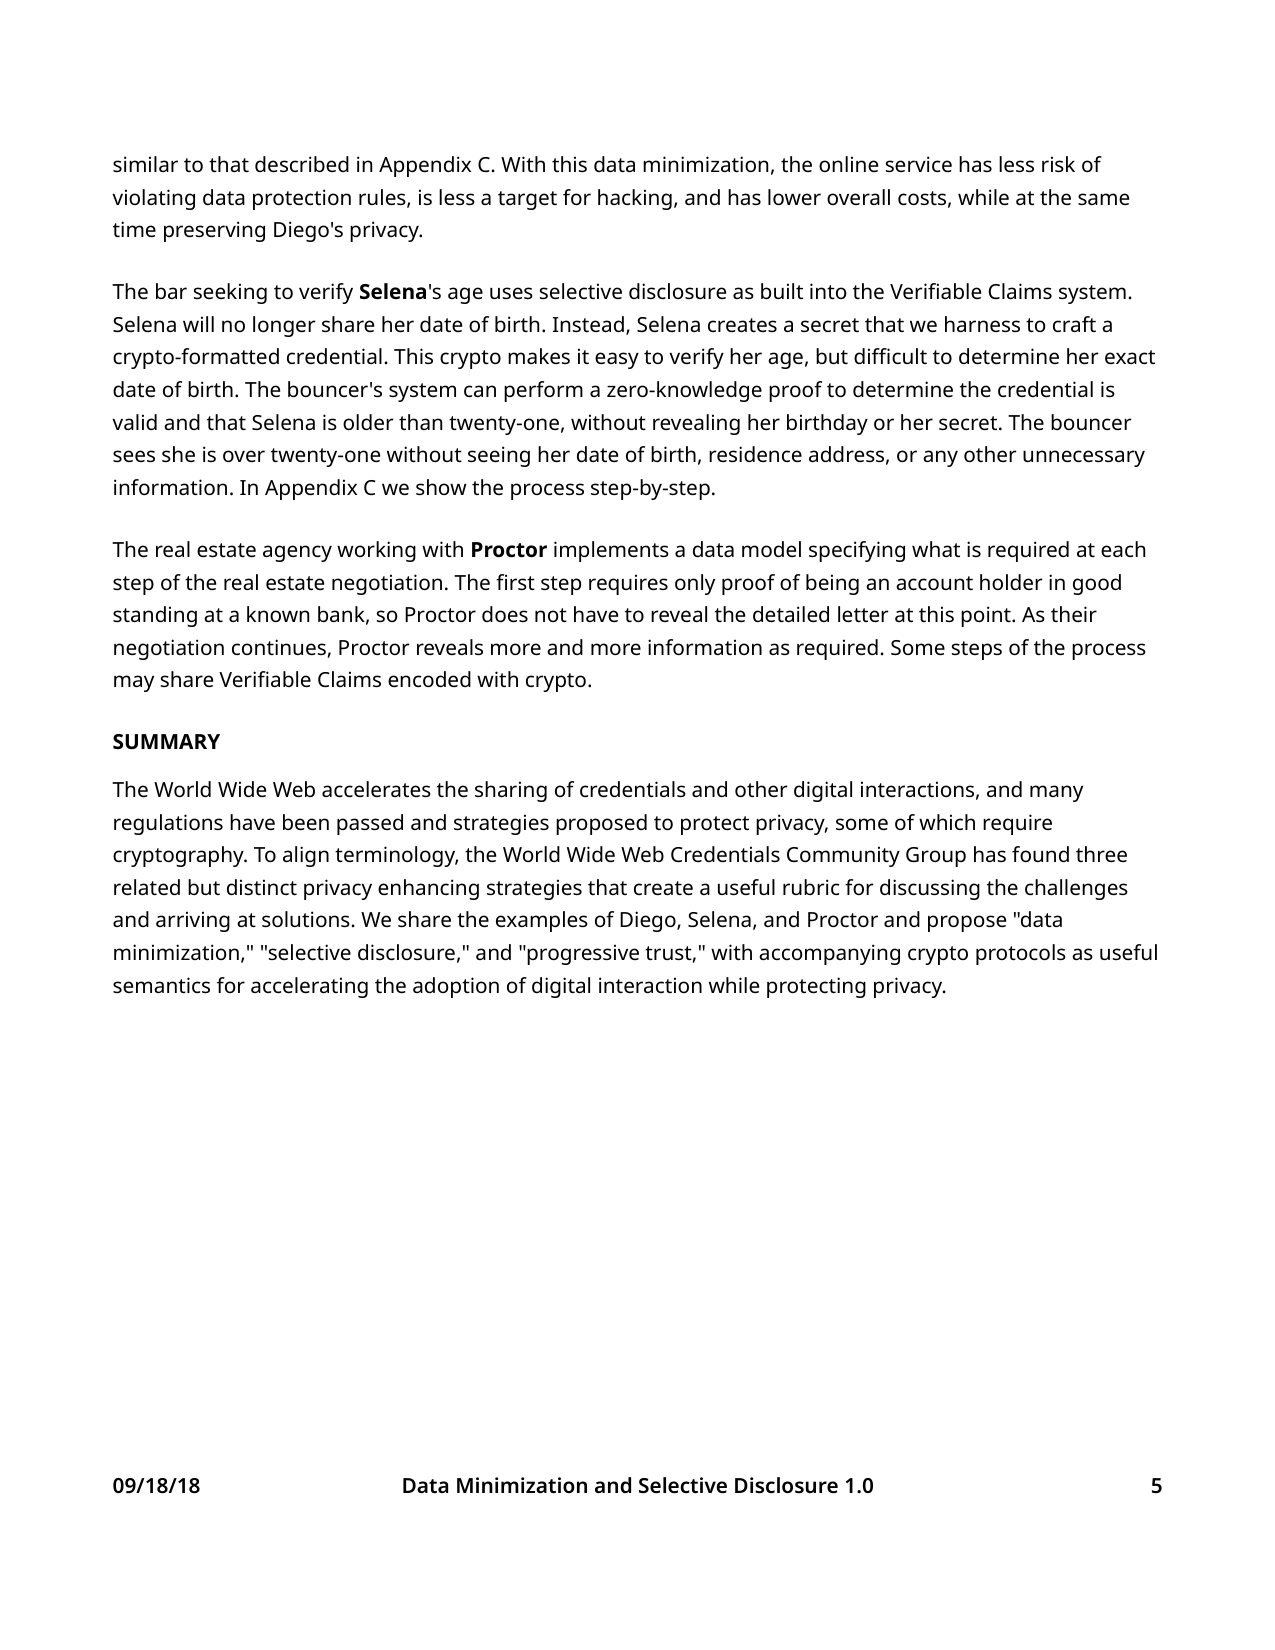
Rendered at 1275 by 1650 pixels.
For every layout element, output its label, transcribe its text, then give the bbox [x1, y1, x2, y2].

text The real estate agency working with Proctor implements a data model specifying what is required at each step of the real estate negotiation. The first step requires only proof of being an account holder in good standing at a known bank, so Proctor does not have to reveal the detailed letter at this point. As their negotiation continues, Proctor reveals more and more information as required. Some steps of the process may share Verifiable Claims encoded with crypto. [112, 535, 1162, 694]
text similar to that described in Appendix C. With this data minimization, the online service has less risk of violating data protection rules, is less a target for hacking, and has lower overall costs, while at the same time preserving Diego's privacy. [112, 150, 1162, 244]
text The bar seeking to verify Selena's age uses selective disclosure as built into the Verifiable Claims system. Selena will no longer share her date of birth. Instead, Selena creates a secret that we harness to craft a crypto-formatted credential. This crypto makes it easy to verify her age, but difficult to determine her exact date of birth. The bouncer's system can perform a zero-knowledge proof to determine the credential is valid and that Selena is older than twenty-one, without revealing her birthday or her secret. The bouncer sees she is over twenty-one without seeing her date of birth, residence address, or any other unnecessary information. In Appendix C we show the process step-by-step. [112, 277, 1162, 501]
subtitle Summary [112, 727, 1162, 756]
text The World Wide Web accelerates the sharing of credentials and other digital interactions, and many regulations have been passed and strategies proposed to protect privacy, some of which require cryptography. To align terminology, the World Wide Web Credentials Community Group has found three related but distinct privacy enhancing strategies that create a useful rubric for discussing the challenges and arriving at solutions. We share the examples of Diego, Selena, and Proctor and propose "data minimization," "selective disclosure," and "progressive trust," with accompanying crypto protocols as useful semantics for accelerating the adoption of digital interaction while protecting privacy. [112, 775, 1162, 999]
